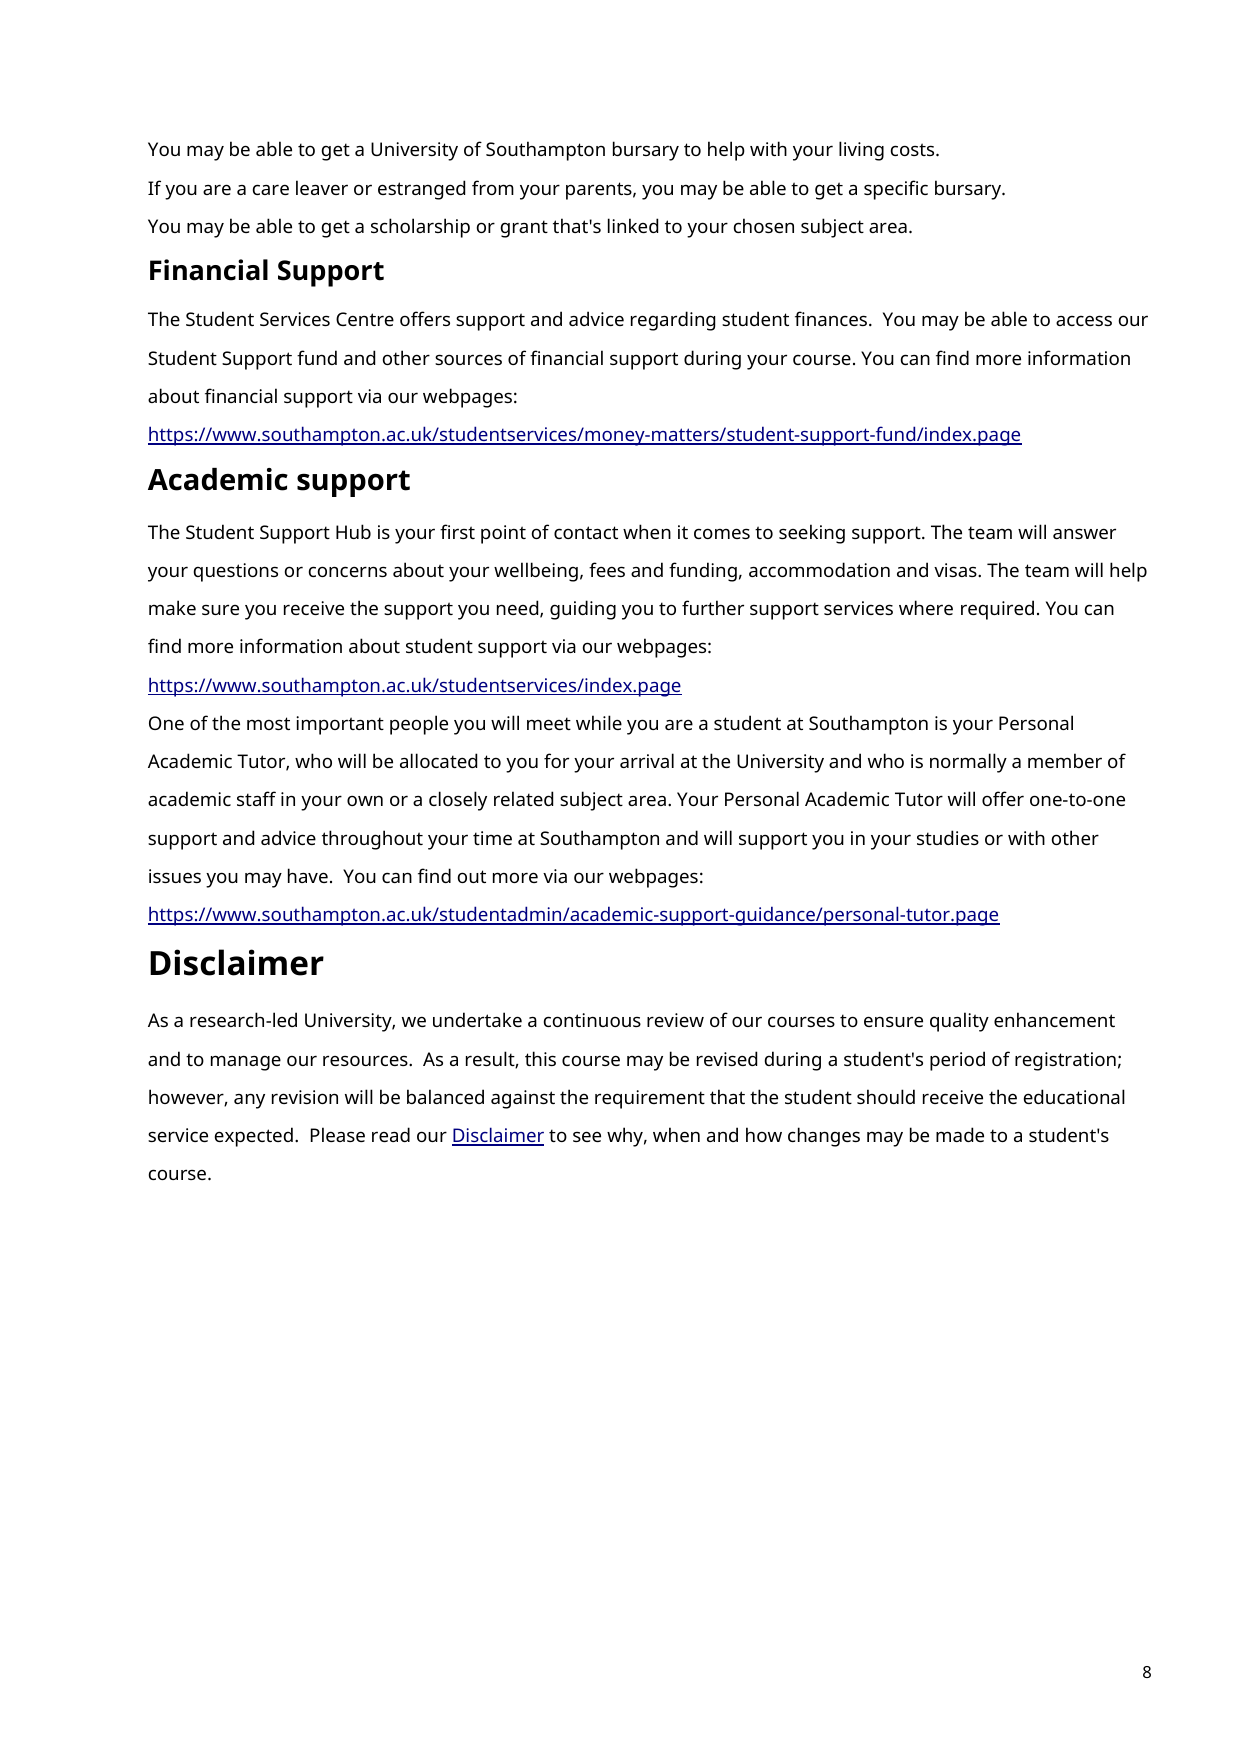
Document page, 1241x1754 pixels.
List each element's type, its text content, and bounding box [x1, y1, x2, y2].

text If you are a care leaver or estranged from your parents, you may be able to get a specific bursary. [148, 175, 1152, 201]
subtitle Academic support [148, 460, 1152, 499]
text You may be able to get a University of Southampton bursary to help with your living costs. [148, 137, 1152, 162]
text You may be able to get a scholarship or grant that's linked to your chosen subject area. [148, 213, 1152, 239]
subtitle Financial Support [148, 251, 1152, 288]
text The Student Services Centre offers support and advice regarding student finances. You may be able to access our Student Support fund and other sources of financial support during your course. You can find more information about financial support via our webpages: https://www.southampton.ac.uk/studentservices/money-matters/student-support-fund/index.page [148, 307, 1152, 447]
text As a research-led University, we undertake a continuous review of our courses to ensure quality enhancement and to manage our resources. As a result, this course may be revised during a student's period of registration; however, any revision will be balanced against the requirement that the student should receive the educational service expected. Please read our Disclaimer to see why, when and how changes may be made to a student's course. [148, 1008, 1152, 1186]
subtitle Disclaimer [148, 940, 1152, 985]
text https://www.southampton.ac.uk/studentadmin/academic-support-guidance/personal-tutor.page [148, 901, 1152, 927]
text One of the most important people you will meet while you are a student at Southampton is your Personal Academic Tutor, who will be allocated to you for your arrival at the University and who is normally a member of academic staff in your own or a closely related subject area. Your Personal Academic Tutor will offer one-to-one support and advice throughout your time at Southampton and will support you in your studies or with other issues you may have. You can find out more via our webpages: [148, 710, 1152, 889]
text https://www.southampton.ac.uk/studentservices/index.page [148, 672, 1152, 698]
text The Student Support Hub is your first point of contact when it comes to seeking support. The team will answer your questions or concerns about your wellbeing, fees and funding, accommodation and visas. The team will help make sure you receive the support you need, guiding you to further support services where required. You can find more information about student support via our webpages: [148, 519, 1152, 659]
